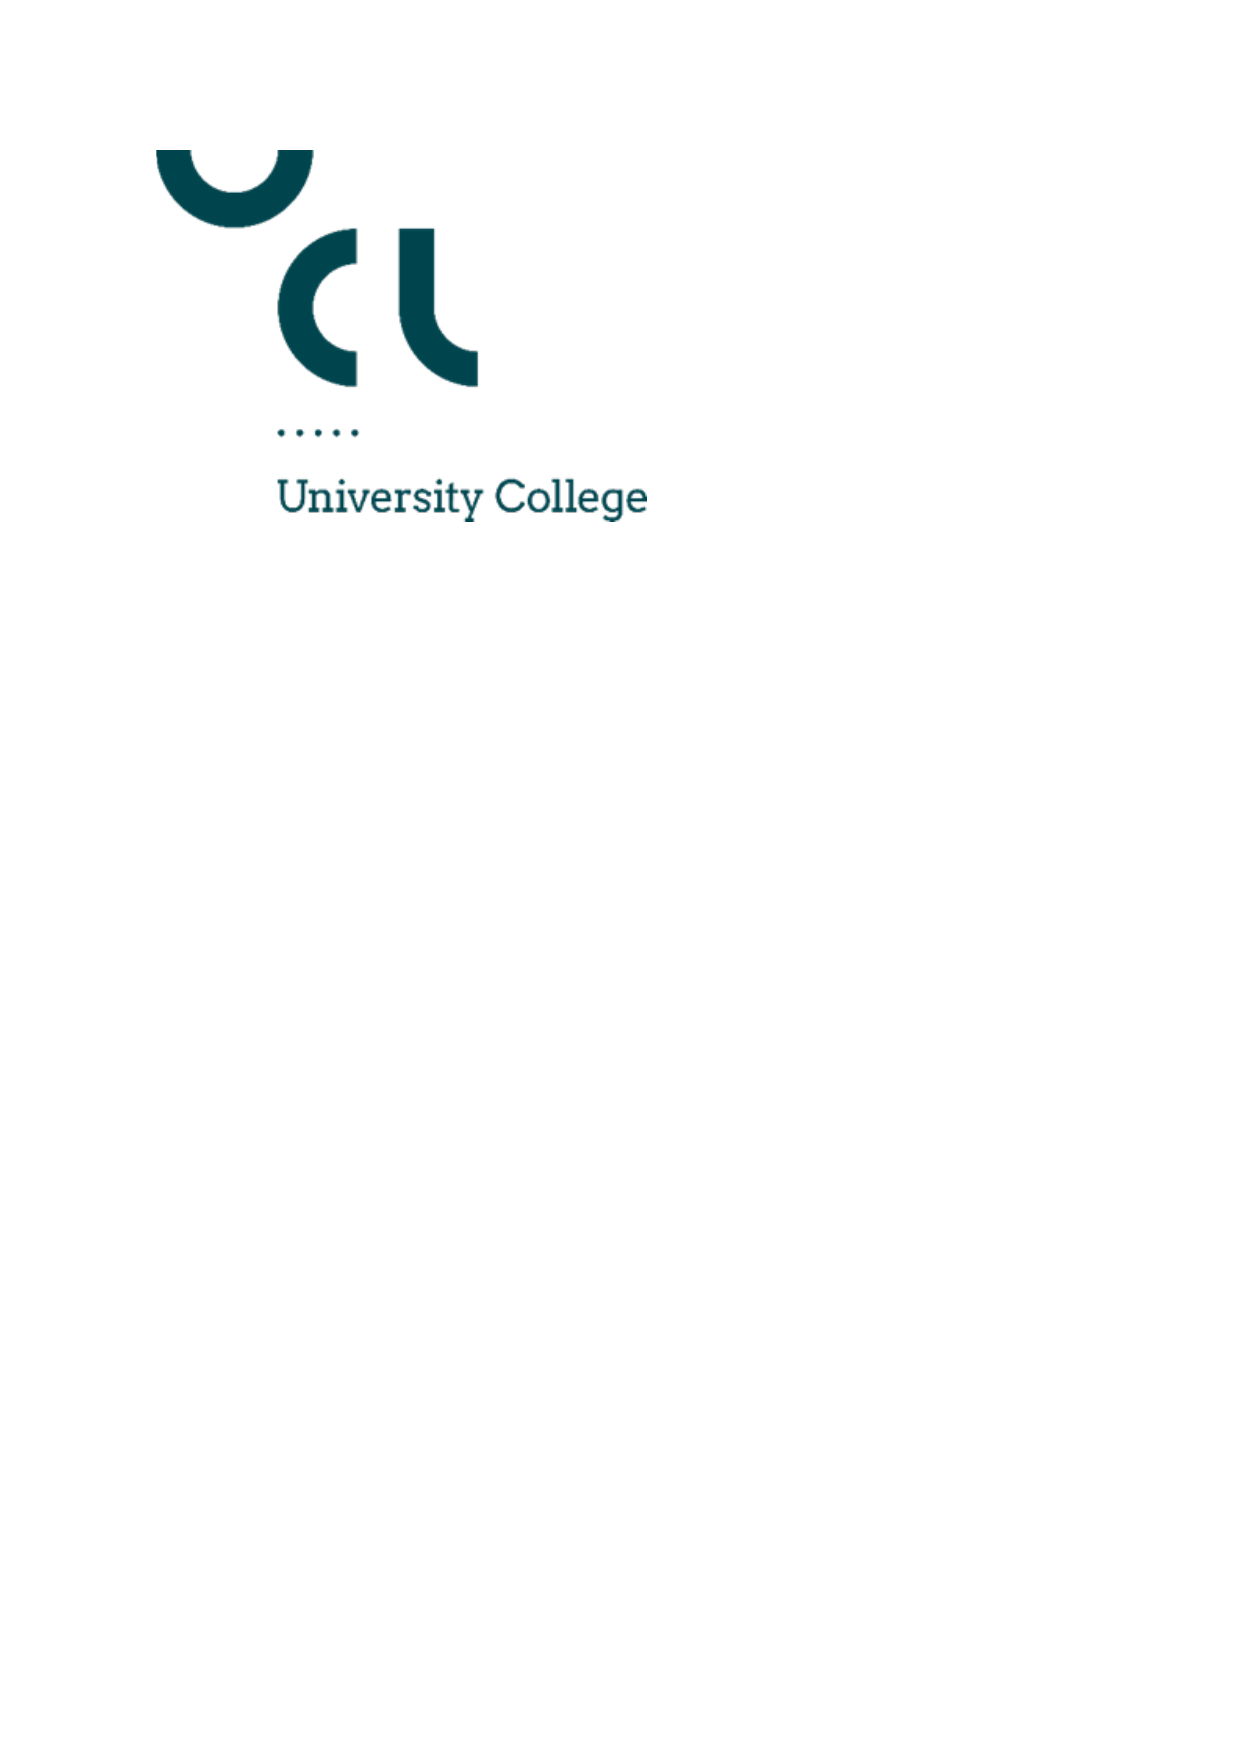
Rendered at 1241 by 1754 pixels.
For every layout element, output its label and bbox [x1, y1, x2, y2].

picture [156, 150, 647, 522]
